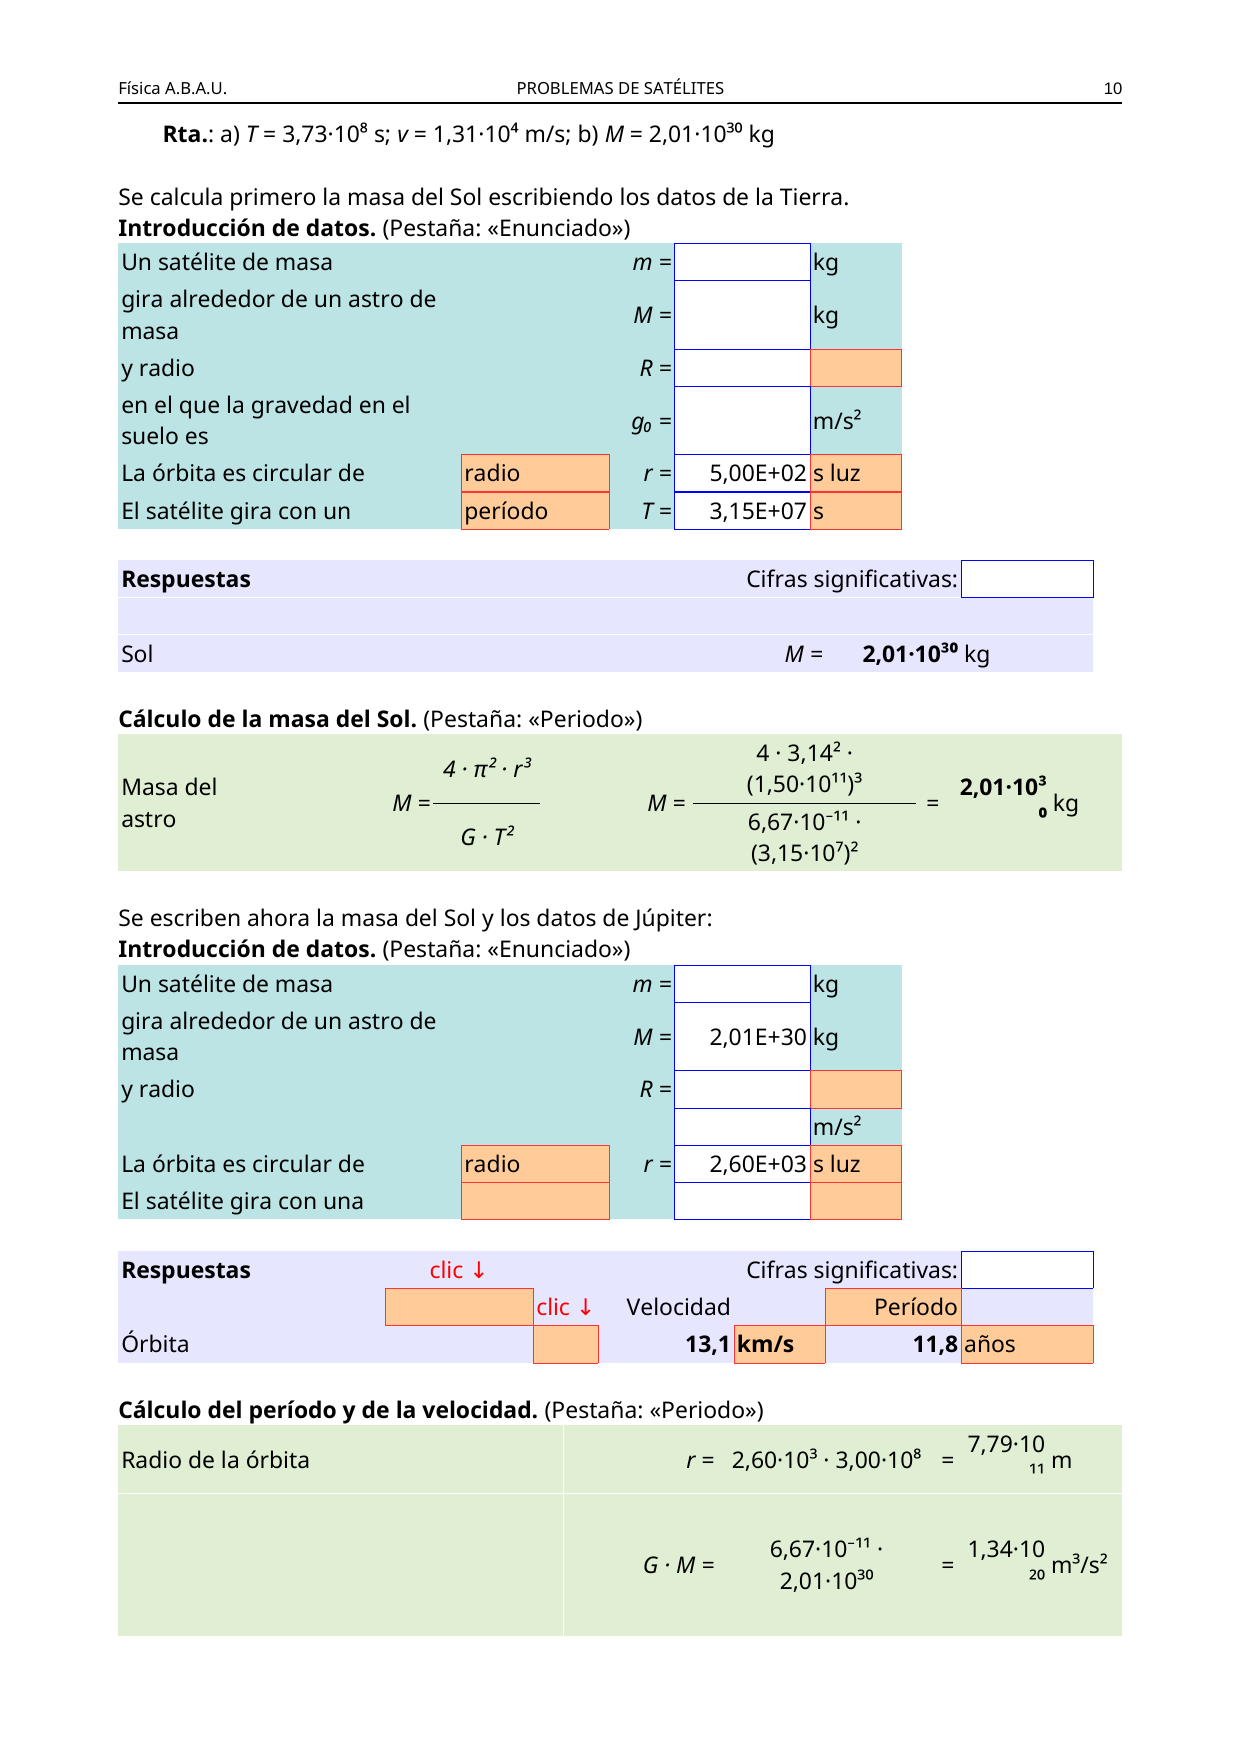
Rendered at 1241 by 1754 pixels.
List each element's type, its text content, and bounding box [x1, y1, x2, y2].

table_header [962, 561, 1093, 597]
table_cell [564, 1599, 599, 1636]
table_cell Órbita [118, 1325, 385, 1363]
table_cell [118, 1531, 393, 1599]
table_cell y radio [118, 1070, 461, 1108]
table_cell M = [609, 1002, 674, 1070]
table_cell r = [610, 454, 674, 492]
table_cell [461, 1108, 609, 1145]
table_cell Período [826, 1289, 961, 1325]
table_cell [118, 1288, 385, 1325]
table_cell [118, 598, 385, 634]
table_cell 2,60E+03 [675, 1146, 810, 1182]
table_header M = [639, 734, 693, 871]
table_cell [385, 1326, 533, 1363]
table_header 7,79·10¹¹ [959, 1425, 1048, 1493]
table_cell gira alrededor de un astro de masa [118, 1002, 461, 1070]
table_cell [599, 1494, 636, 1531]
table_cell [470, 1494, 563, 1531]
table_cell y radio [118, 349, 461, 386]
table_cell [825, 598, 961, 634]
text Se calcula primero la masa del Sol escribiendo los datos de la Tierra. [118, 181, 1122, 212]
table_cell [461, 1002, 609, 1070]
table_cell [675, 387, 810, 454]
table_header [470, 1425, 563, 1493]
table_header Un satélite de masa [118, 965, 461, 1002]
table_cell s [811, 493, 901, 529]
table_cell [433, 1494, 470, 1531]
table_cell años [962, 1326, 1093, 1363]
table_cell [722, 1494, 936, 1531]
table_cell [717, 1494, 722, 1531]
table_cell r = [610, 1145, 674, 1182]
table_header m = [609, 243, 674, 280]
table_header m [1048, 1425, 1122, 1493]
table_cell [564, 1494, 599, 1531]
table_header 2,01·10³⁰ [949, 734, 1050, 871]
table_cell período [462, 493, 609, 529]
table_cell [675, 1109, 810, 1145]
table_cell [433, 1599, 470, 1636]
text Cálculo de la masa del Sol. (Pestaña: «Periodo») [118, 703, 1122, 734]
table_header [461, 243, 609, 280]
table_cell [118, 1108, 461, 1145]
table_cell [540, 803, 567, 871]
table_cell [959, 1494, 1048, 1531]
table_cell [118, 1599, 393, 1636]
table_header Respuestas [118, 560, 385, 597]
table_header Cifras significativas: [734, 1251, 961, 1288]
table_cell 2,01E+30 [675, 1003, 810, 1070]
table_cell [461, 280, 609, 349]
table_cell en el que la gravedad en el suelo es [118, 386, 461, 454]
table_cell [1048, 1494, 1122, 1531]
table_cell [385, 598, 533, 634]
table_header = [936, 1425, 959, 1493]
table_cell [717, 1599, 936, 1636]
table_cell [734, 598, 825, 634]
table_header [385, 560, 533, 597]
table_cell g₀ = [609, 386, 674, 454]
table_cell 1,34·10²⁰ [959, 1531, 1048, 1599]
table_cell [936, 1599, 959, 1636]
table_header [533, 1251, 598, 1288]
table_cell m/s² [811, 1109, 902, 1145]
table_header [962, 1252, 1093, 1288]
table_cell La órbita es circular de [118, 1145, 461, 1182]
text Introducción de datos. (Pestaña: «Enunciado») [118, 212, 1122, 243]
table_cell [533, 635, 598, 672]
table_header Un satélite de masa [118, 243, 461, 280]
table_cell [393, 1494, 433, 1531]
table_header kg [811, 965, 902, 1002]
table_header [533, 560, 598, 597]
table_cell G · M = [599, 1531, 717, 1599]
text Rta.: a) T = 3,73·10⁸ s; v = 1,31·10⁴ m/s; b) M = 2,01·10³⁰ kg [162, 118, 1122, 149]
table_cell m/s² [811, 387, 902, 454]
table_header 2,60·10³ · 3,00·10⁸ [717, 1425, 936, 1493]
table_cell [598, 598, 734, 634]
table_cell [675, 1183, 810, 1219]
table_cell gira alrededor de un astro de masa [118, 280, 461, 349]
table_cell R = [609, 349, 674, 386]
table_header r = [636, 1425, 717, 1493]
table_header [433, 1425, 470, 1493]
table_cell [811, 350, 901, 386]
table_header = [916, 734, 949, 871]
table_header m = [609, 965, 674, 1002]
table_header [567, 734, 639, 803]
table_cell R = [609, 1070, 674, 1108]
table_cell [1048, 1599, 1122, 1636]
table_header Cifras significativas: [734, 560, 961, 597]
table_cell km/s [735, 1326, 825, 1363]
table_cell [936, 1494, 959, 1531]
table_cell [461, 386, 609, 454]
table_cell 5,00E+02 [675, 455, 810, 491]
table_cell [609, 1108, 674, 1145]
table_cell [636, 1494, 717, 1531]
table_cell 6,67·10⁻¹¹ · (3,15·10⁷)² [693, 804, 916, 871]
table_cell [675, 350, 810, 386]
table_header [393, 1425, 433, 1493]
table_cell [636, 1599, 717, 1636]
table_cell [534, 1326, 598, 1363]
table_cell radio [462, 1146, 609, 1182]
table_cell kg [961, 635, 1093, 672]
table_cell radio [462, 455, 609, 491]
table_cell 3,15E+07 [675, 493, 810, 529]
table_cell Sol [118, 635, 385, 672]
table_cell [675, 1071, 810, 1108]
table_cell [598, 635, 734, 672]
table_cell [385, 635, 533, 672]
table_cell [118, 1494, 393, 1531]
table_cell El satélite gira con una [118, 1182, 461, 1219]
table_header [675, 966, 810, 1002]
table_cell [533, 598, 598, 634]
table_cell 2,01·10³⁰ [825, 635, 961, 672]
table_header [599, 1425, 636, 1493]
table_cell [959, 1599, 1048, 1636]
table_header [598, 560, 734, 597]
table_header [564, 1425, 599, 1493]
table_cell [961, 598, 1093, 634]
table_header kg [1050, 734, 1122, 871]
table_cell [962, 1289, 1093, 1325]
table_cell [675, 281, 810, 349]
table_header [675, 244, 810, 280]
table_cell [567, 803, 639, 871]
table_cell 13,1 [599, 1325, 734, 1363]
table_header [274, 734, 386, 803]
table_header [598, 1251, 734, 1288]
table_header 4 · 3,14² · (1,50·10¹¹)³ [693, 734, 916, 803]
table_cell [386, 1289, 533, 1325]
table_cell [470, 1599, 563, 1636]
text Introducción de datos. (Pestaña: «Enunciado») [118, 933, 1122, 965]
table_cell La órbita es circular de [118, 454, 461, 492]
table_cell 11,8 [826, 1326, 961, 1363]
table_header Radio de la órbita [118, 1425, 393, 1493]
table_cell kg [811, 1002, 902, 1070]
table_header M = [386, 734, 433, 871]
table_cell [393, 1599, 433, 1636]
table_cell [564, 1531, 599, 1599]
table_cell [462, 1183, 609, 1219]
table_header Masa del astro [118, 734, 274, 871]
table_cell [461, 349, 609, 386]
table_cell s luz [811, 1146, 901, 1182]
table_header Respuestas [118, 1251, 385, 1288]
table_header kg [811, 243, 902, 280]
table_cell M = [609, 280, 674, 349]
table_header [461, 965, 609, 1002]
table_cell s luz [811, 455, 901, 491]
table_cell [433, 1531, 563, 1599]
table_cell [734, 1288, 825, 1325]
text Se escriben ahora la masa del Sol y los datos de Júpiter: [118, 902, 1122, 933]
table_cell G · T² [433, 804, 540, 871]
table_cell El satélite gira con un [118, 492, 461, 529]
table_cell 6,67·10⁻¹¹ · 2,01·10³⁰ [717, 1531, 936, 1599]
text Cálculo del período y de la velocidad. (Pestaña: «Periodo») [118, 1394, 1122, 1425]
table_cell [811, 1183, 901, 1219]
table_cell clic ↓ [534, 1288, 598, 1325]
table_cell T = [610, 492, 674, 529]
table_cell = [936, 1531, 959, 1599]
table_cell [461, 1070, 609, 1108]
table_cell [393, 1531, 433, 1599]
table_cell [610, 1182, 674, 1219]
table_header [540, 734, 567, 803]
table_cell Velocidad [598, 1288, 734, 1325]
table_cell M = [734, 635, 825, 672]
table_cell kg [811, 280, 902, 349]
table_cell [599, 1599, 636, 1636]
table_header 4 · π² · r³ [433, 734, 540, 803]
table_cell m³/s² [1048, 1531, 1122, 1599]
table_header clic ↓ [385, 1251, 533, 1288]
table_cell [811, 1071, 901, 1108]
table_cell [274, 803, 386, 871]
